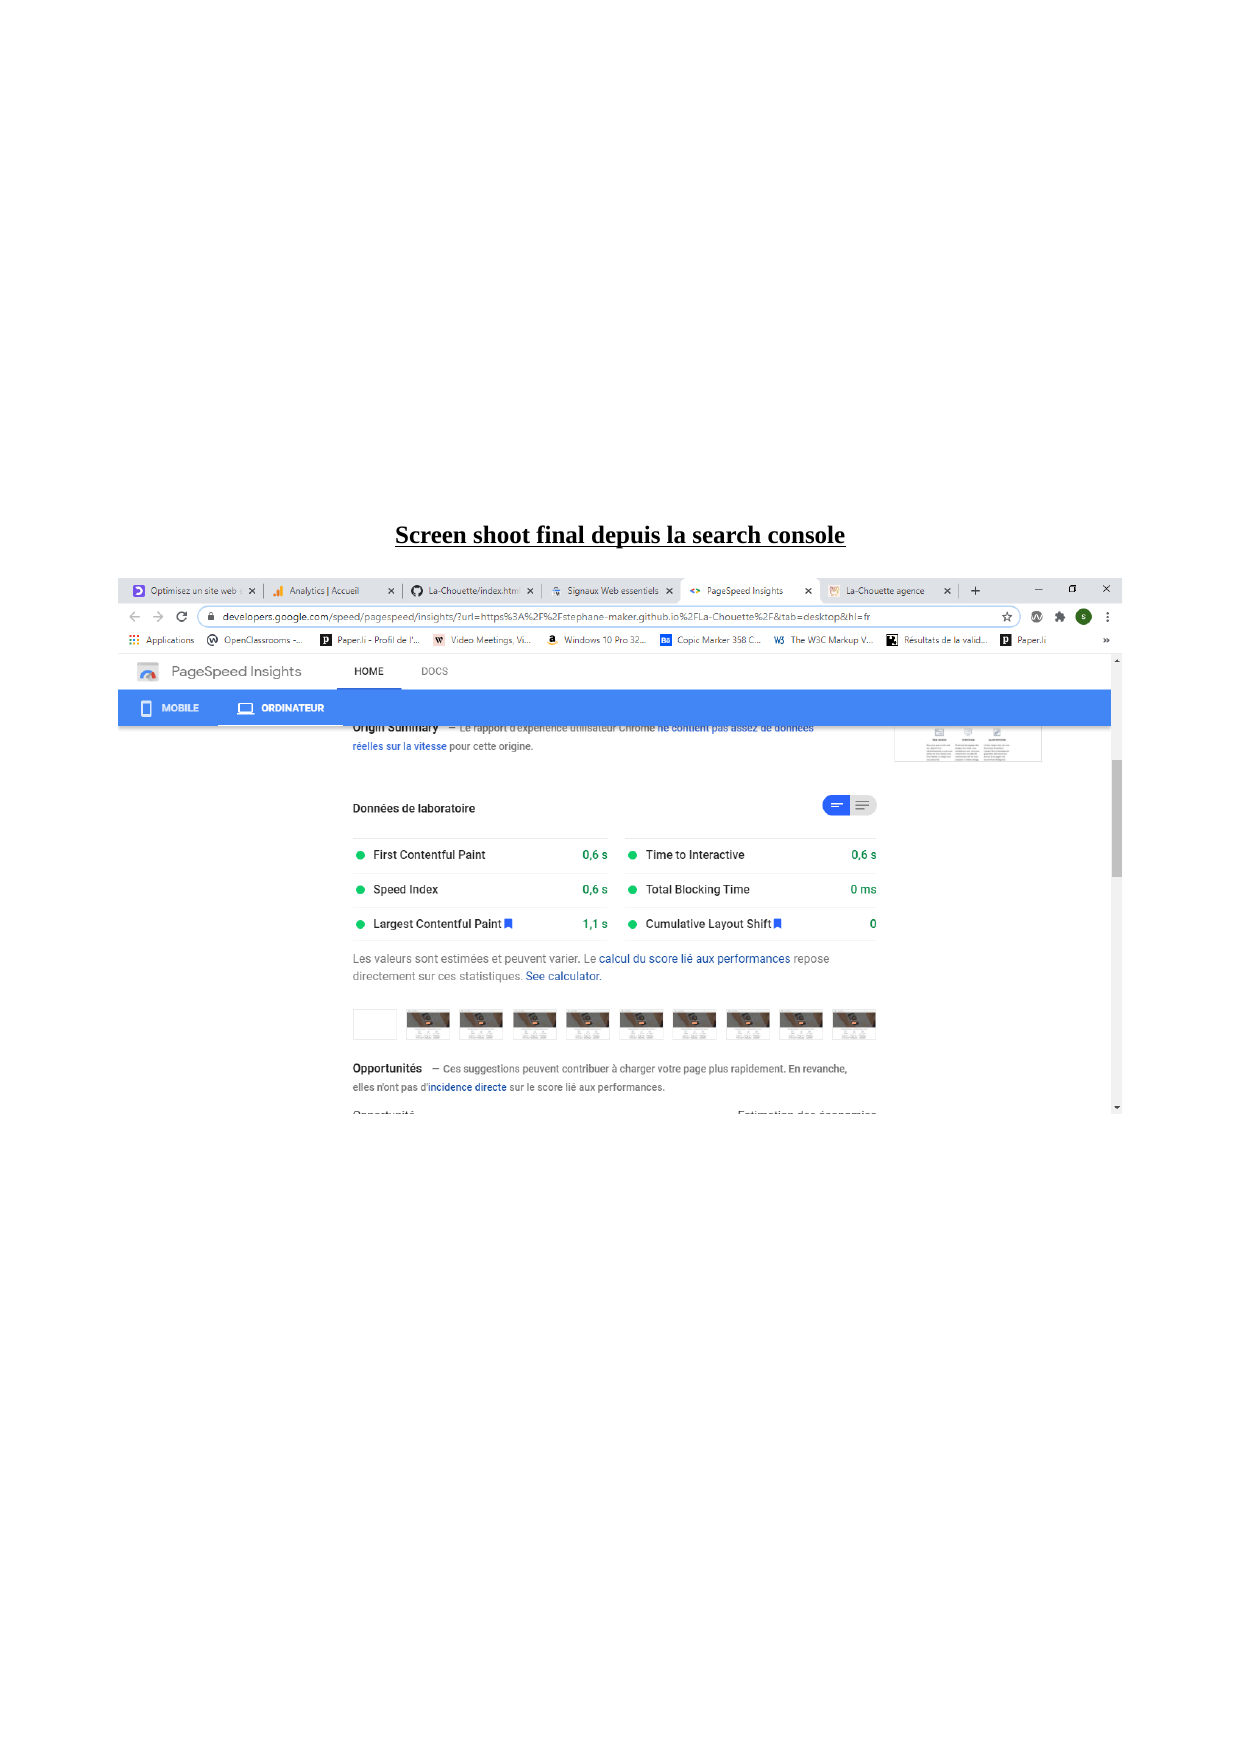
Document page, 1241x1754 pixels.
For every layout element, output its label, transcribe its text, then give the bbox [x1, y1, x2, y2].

picture [118, 578, 1123, 1114]
text Screen shoot final depuis la search console [118, 492, 1122, 578]
text [118, 118, 1122, 204]
